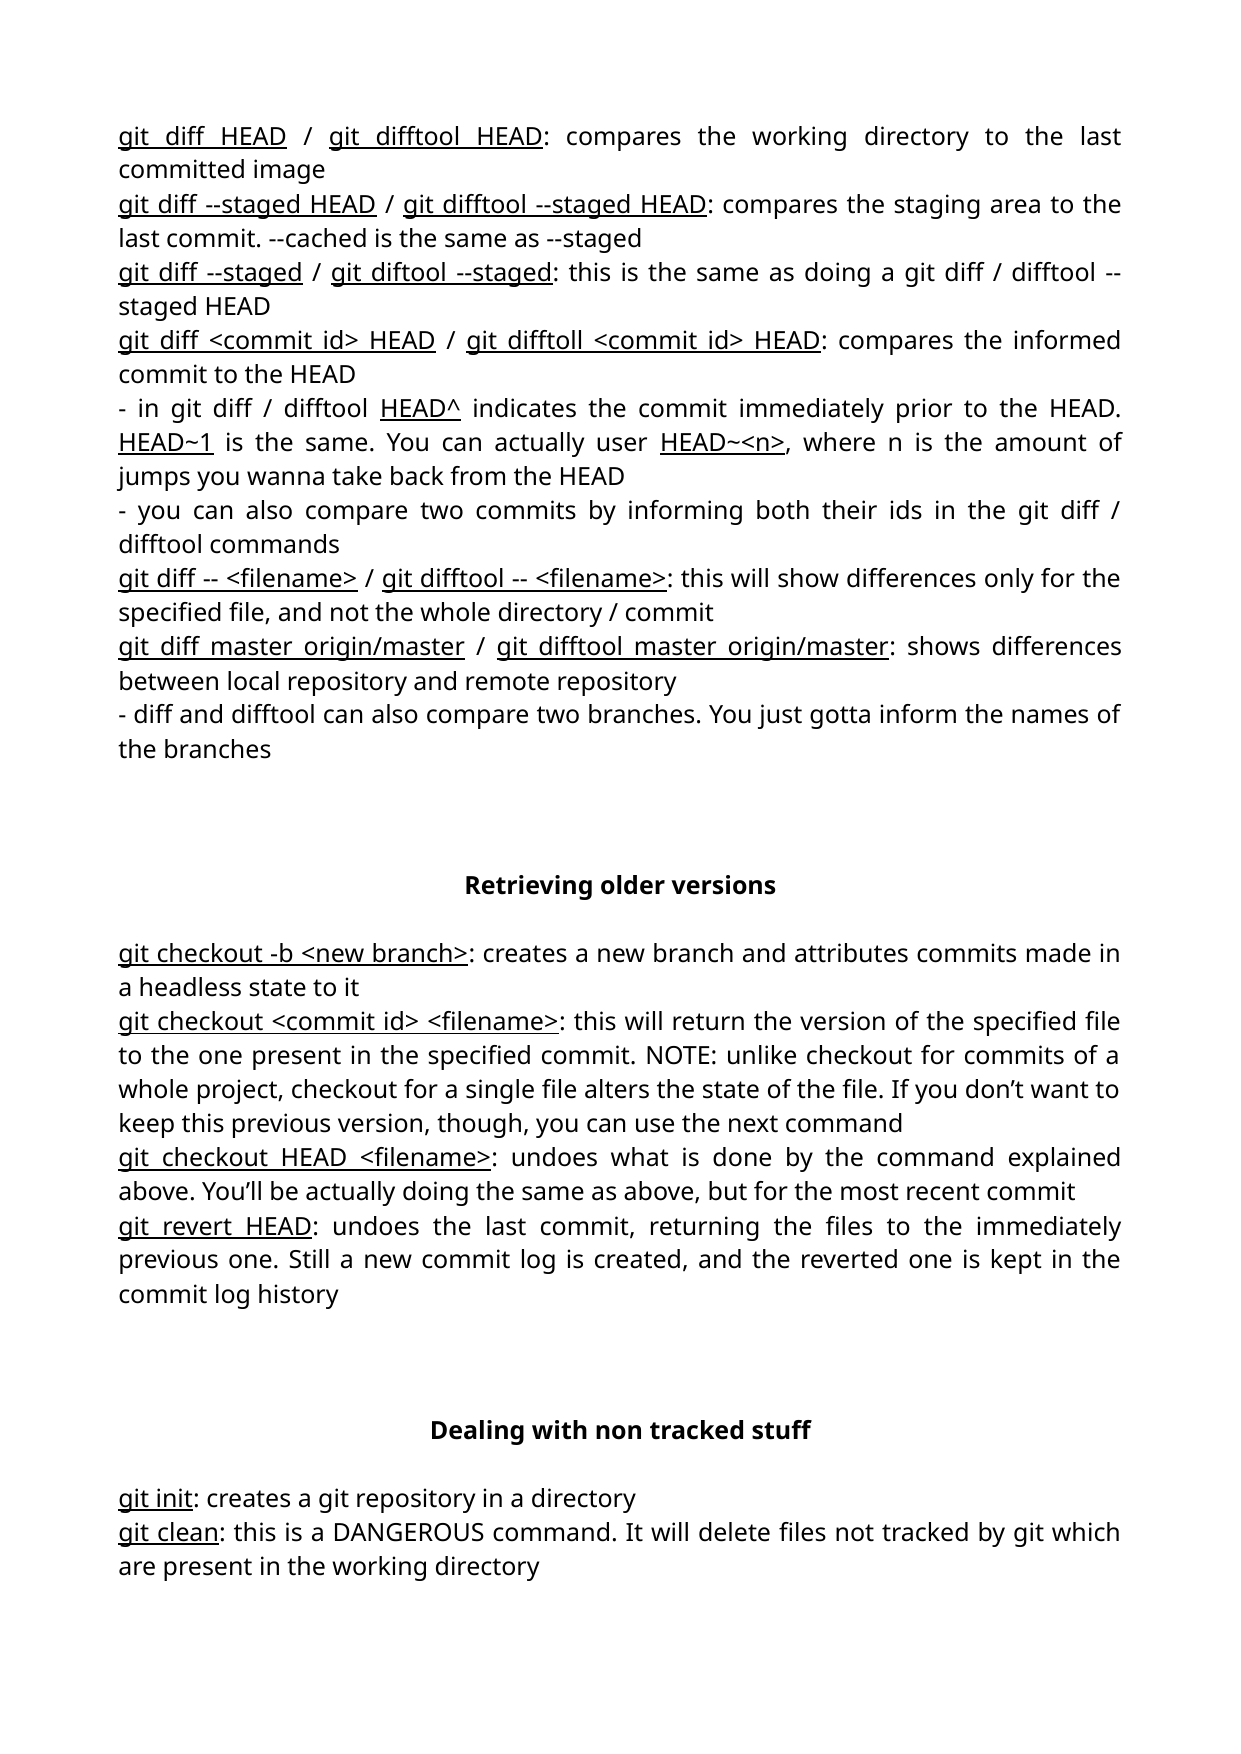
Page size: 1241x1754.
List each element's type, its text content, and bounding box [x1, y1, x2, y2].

text git checkout HEAD <filename>: undoes what is done by the command explained above. You’ll be actually doing the same as above, but for the most recent commit [118, 1140, 1122, 1208]
text git diff <commit id> HEAD / git difftoll <commit id> HEAD: compares the informed commit to the HEAD [118, 322, 1122, 391]
text git checkout -b <new branch>: creates a new branch and attributes commits made in a headless state to it [118, 936, 1122, 1004]
text - in git diff / difftool HEAD^ indicates the commit immediately prior to the HEAD. HEAD~1 is the same. You can actually user HEAD~<n>, where n is the amount of jumps you wanna take back from the HEAD [118, 391, 1122, 493]
text Retrieving older versions [118, 867, 1122, 902]
text - diff and difftool can also compare two branches. You just gotta inform the names of the branches [118, 697, 1122, 765]
text git diff --staged HEAD / git difftool --staged HEAD: compares the staging area to the last commit. --cached is the same as --staged [118, 186, 1122, 254]
text git clean: this is a DANGEROUS command. It will delete files not tracked by git which are present in the working directory [118, 1515, 1122, 1583]
text Dealing with non tracked stuff [118, 1412, 1122, 1447]
text git diff master origin/master / git difftool master origin/master: shows differences between local repository and remote repository [118, 629, 1122, 697]
text git init: creates a git repository in a directory [118, 1481, 1122, 1515]
text git diff HEAD / git difftool HEAD: compares the working directory to the last committed image [118, 118, 1122, 186]
text git diff -- <filename> / git difftool -- <filename>: this will show differences only for the specified file, and not the whole directory / commit [118, 561, 1122, 629]
text git checkout <commit id> <filename>: this will return the version of the specified file to the one present in the specified commit. NOTE: unlike checkout for commits of a whole project, checkout for a single file alters the state of the file. If you don’t want to keep this previous version, though, you can use the next command [118, 1004, 1122, 1140]
text git diff --staged / git diftool --staged: this is the same as doing a git diff / difftool --staged HEAD [118, 254, 1122, 322]
text - you can also compare two commits by informing both their ids in the git diff / difftool commands [118, 493, 1122, 561]
text git revert HEAD: undoes the last commit, returning the files to the immediately previous one. Still a new commit log is created, and the reverted one is kept in the commit log history [118, 1208, 1122, 1310]
